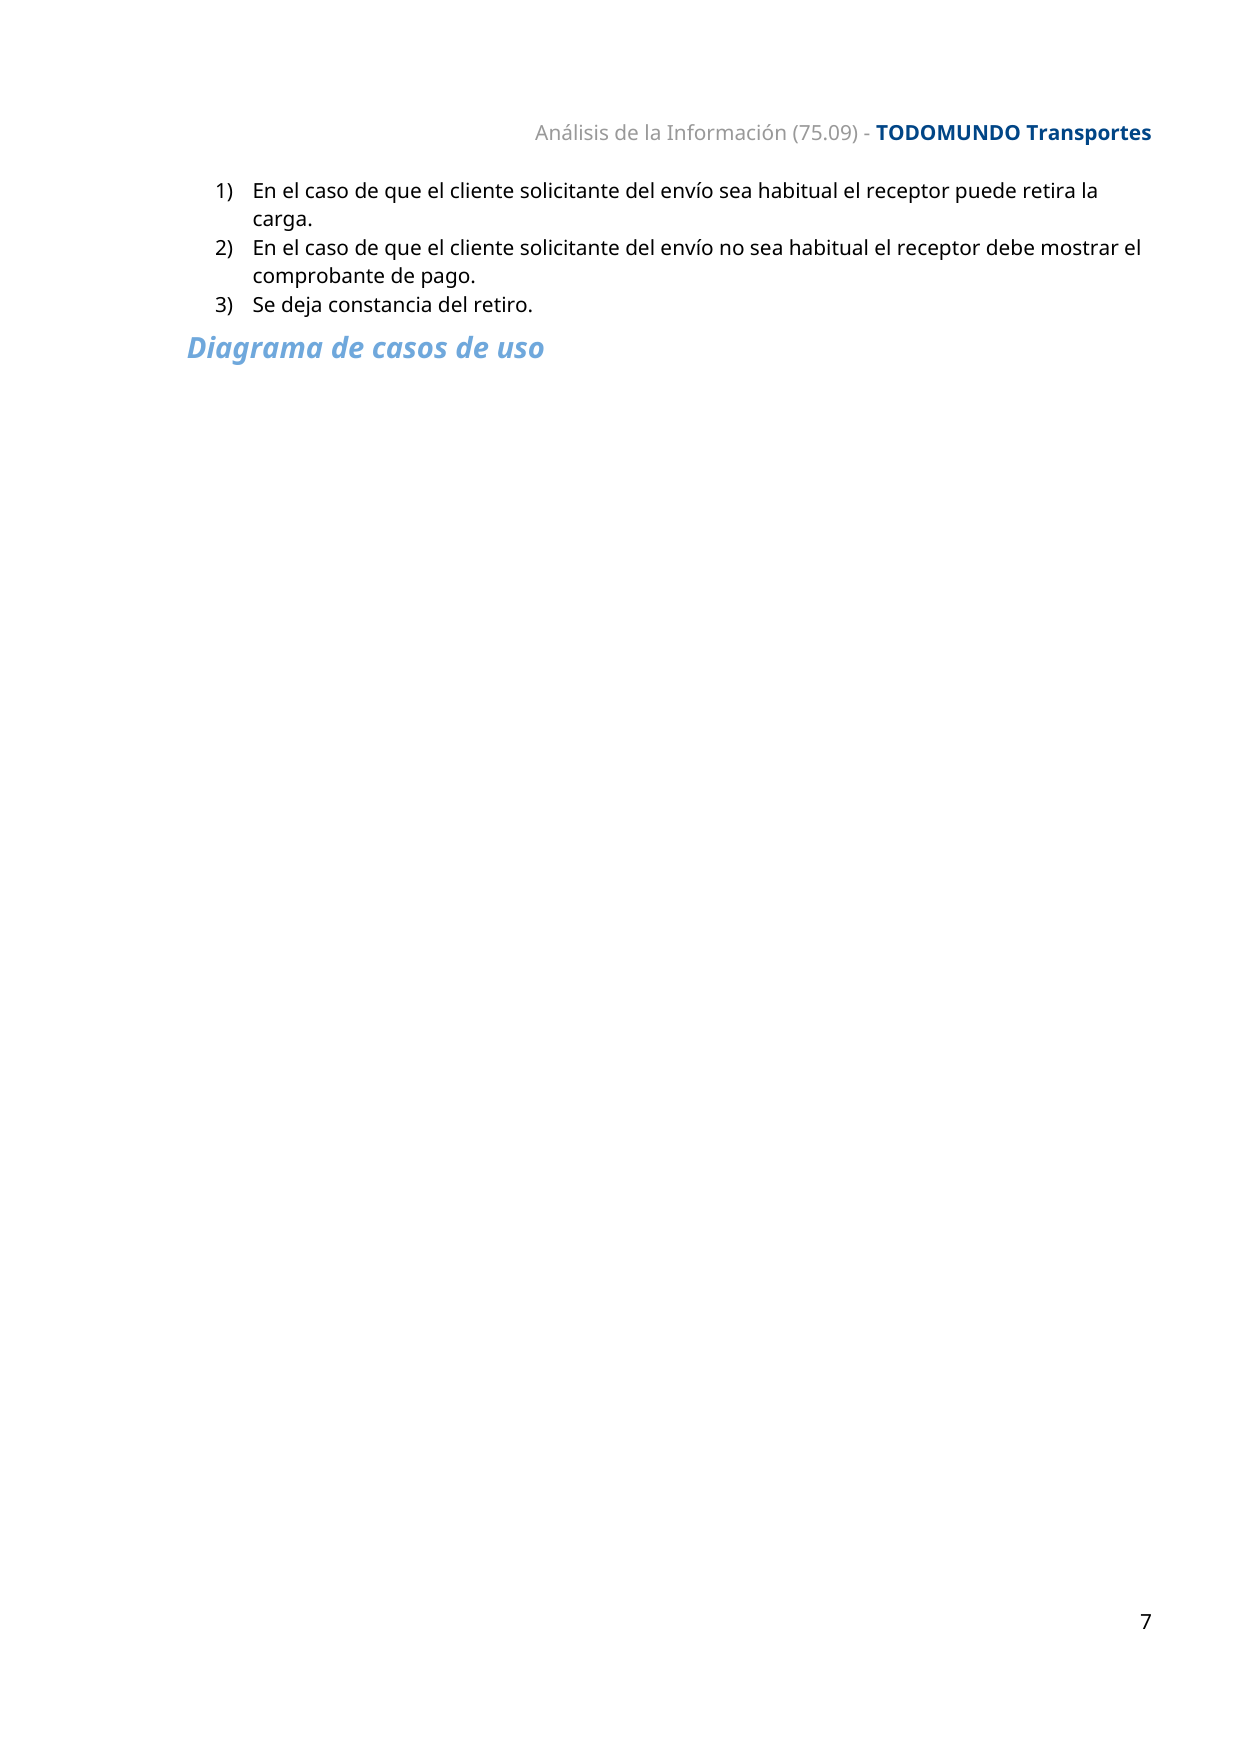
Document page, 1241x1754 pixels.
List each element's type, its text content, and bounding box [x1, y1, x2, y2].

subtitle Diagrama de casos de uso [548, 328, 1142, 367]
list En el caso de que el cliente solicitante del envío sea habitual el receptor puede retira la carga. [215, 176, 1152, 233]
list En el caso de que el cliente solicitante del envío no sea habitual el receptor debe mostrar el comprobante de pago. [476, 233, 1152, 290]
list Se deja constancia del retiro. [533, 290, 1152, 318]
list Se deja constancia del retiro. [215, 290, 252, 318]
